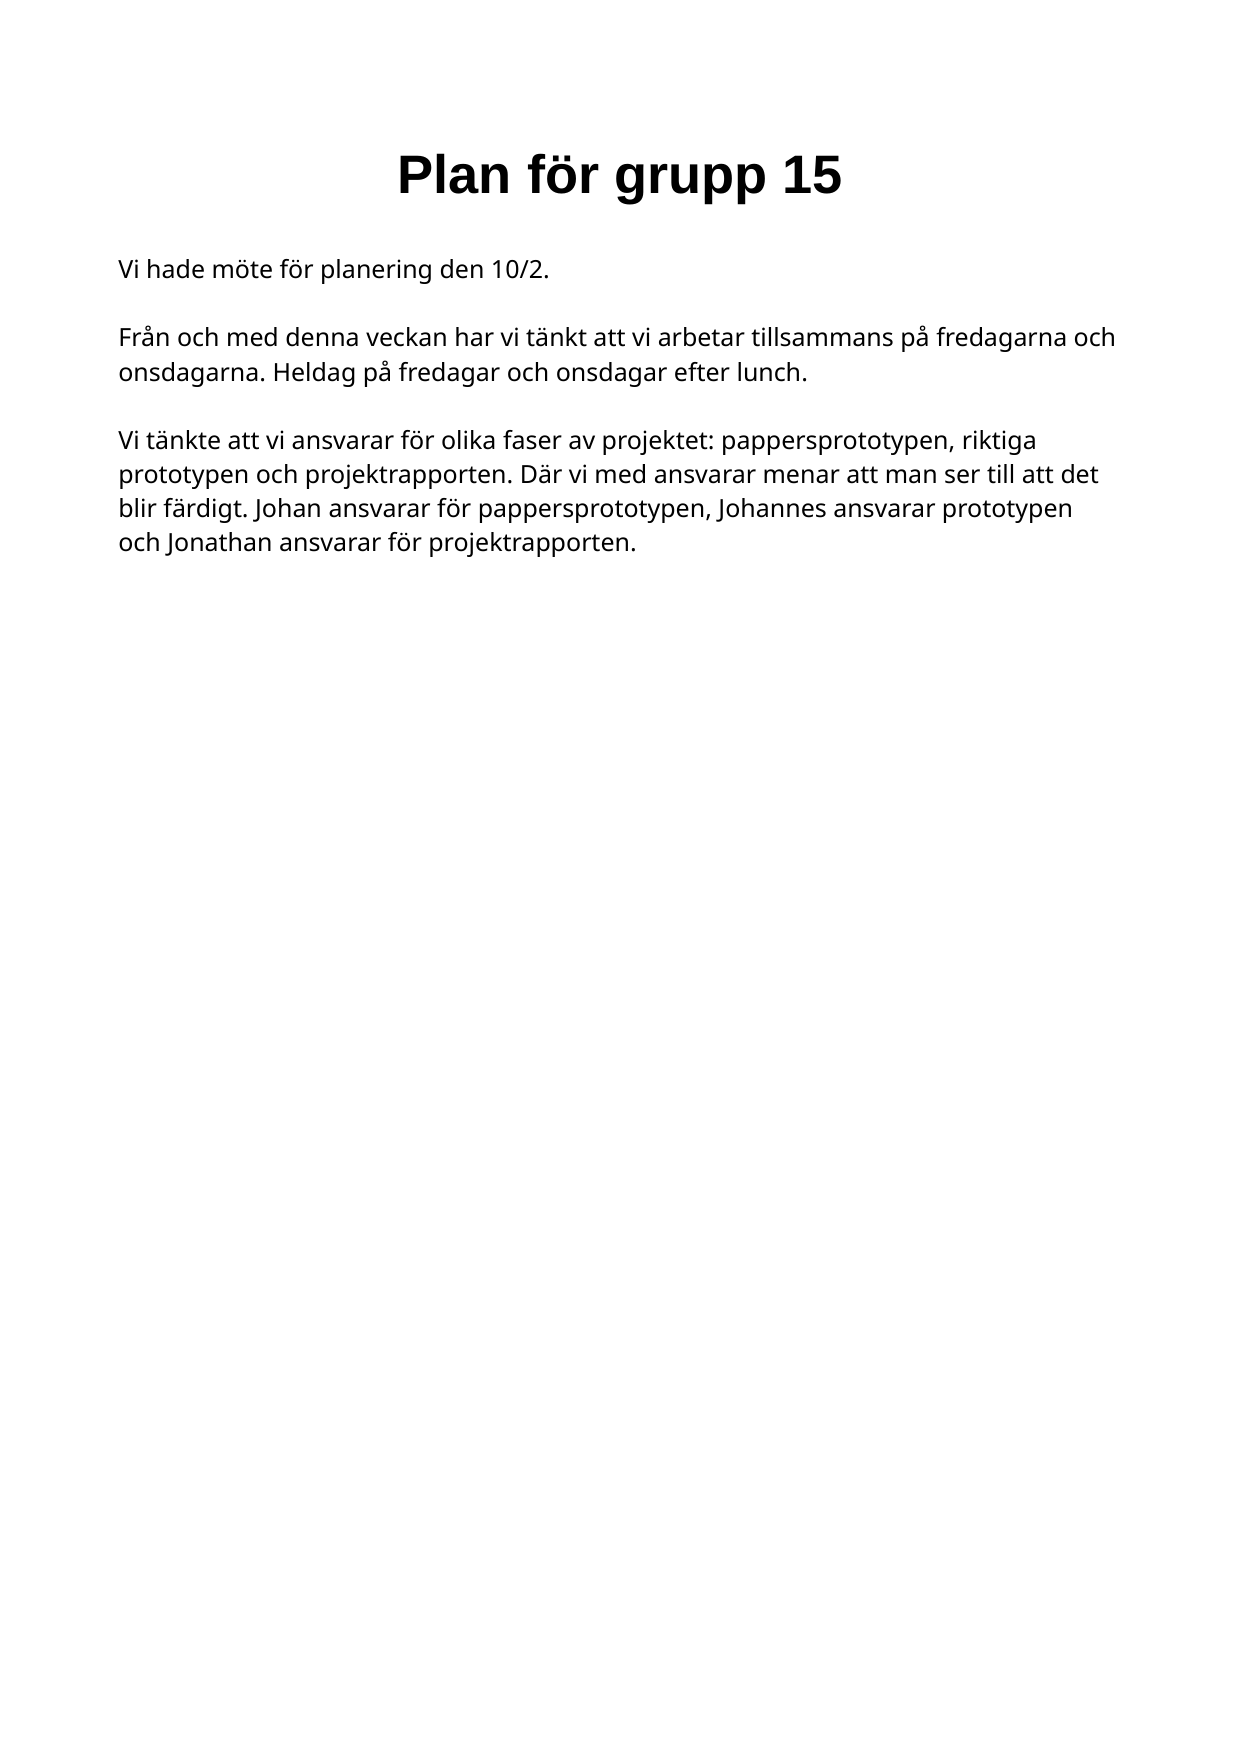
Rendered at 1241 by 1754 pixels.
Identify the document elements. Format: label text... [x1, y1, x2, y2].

subtitle Plan för grupp 15 [118, 143, 1122, 205]
text Från och med denna veckan har vi tänkt att vi arbetar tillsammans på fredagarna och onsdagarna. Heldag på fredagar och onsdagar efter lunch. [118, 320, 1122, 388]
text Vi tänkte att vi ansvarar för olika faser av projektet: pappersprototypen, riktiga prototypen och projektrapporten. Där vi med ansvarar menar att man ser till att det blir färdigt. Johan ansvarar för pappersprototypen, Johannes ansvarar prototypen och Jonathan ansvarar för projektrapporten. [118, 422, 1122, 558]
text Vi hade möte för planering den 10/2. [118, 252, 1122, 286]
